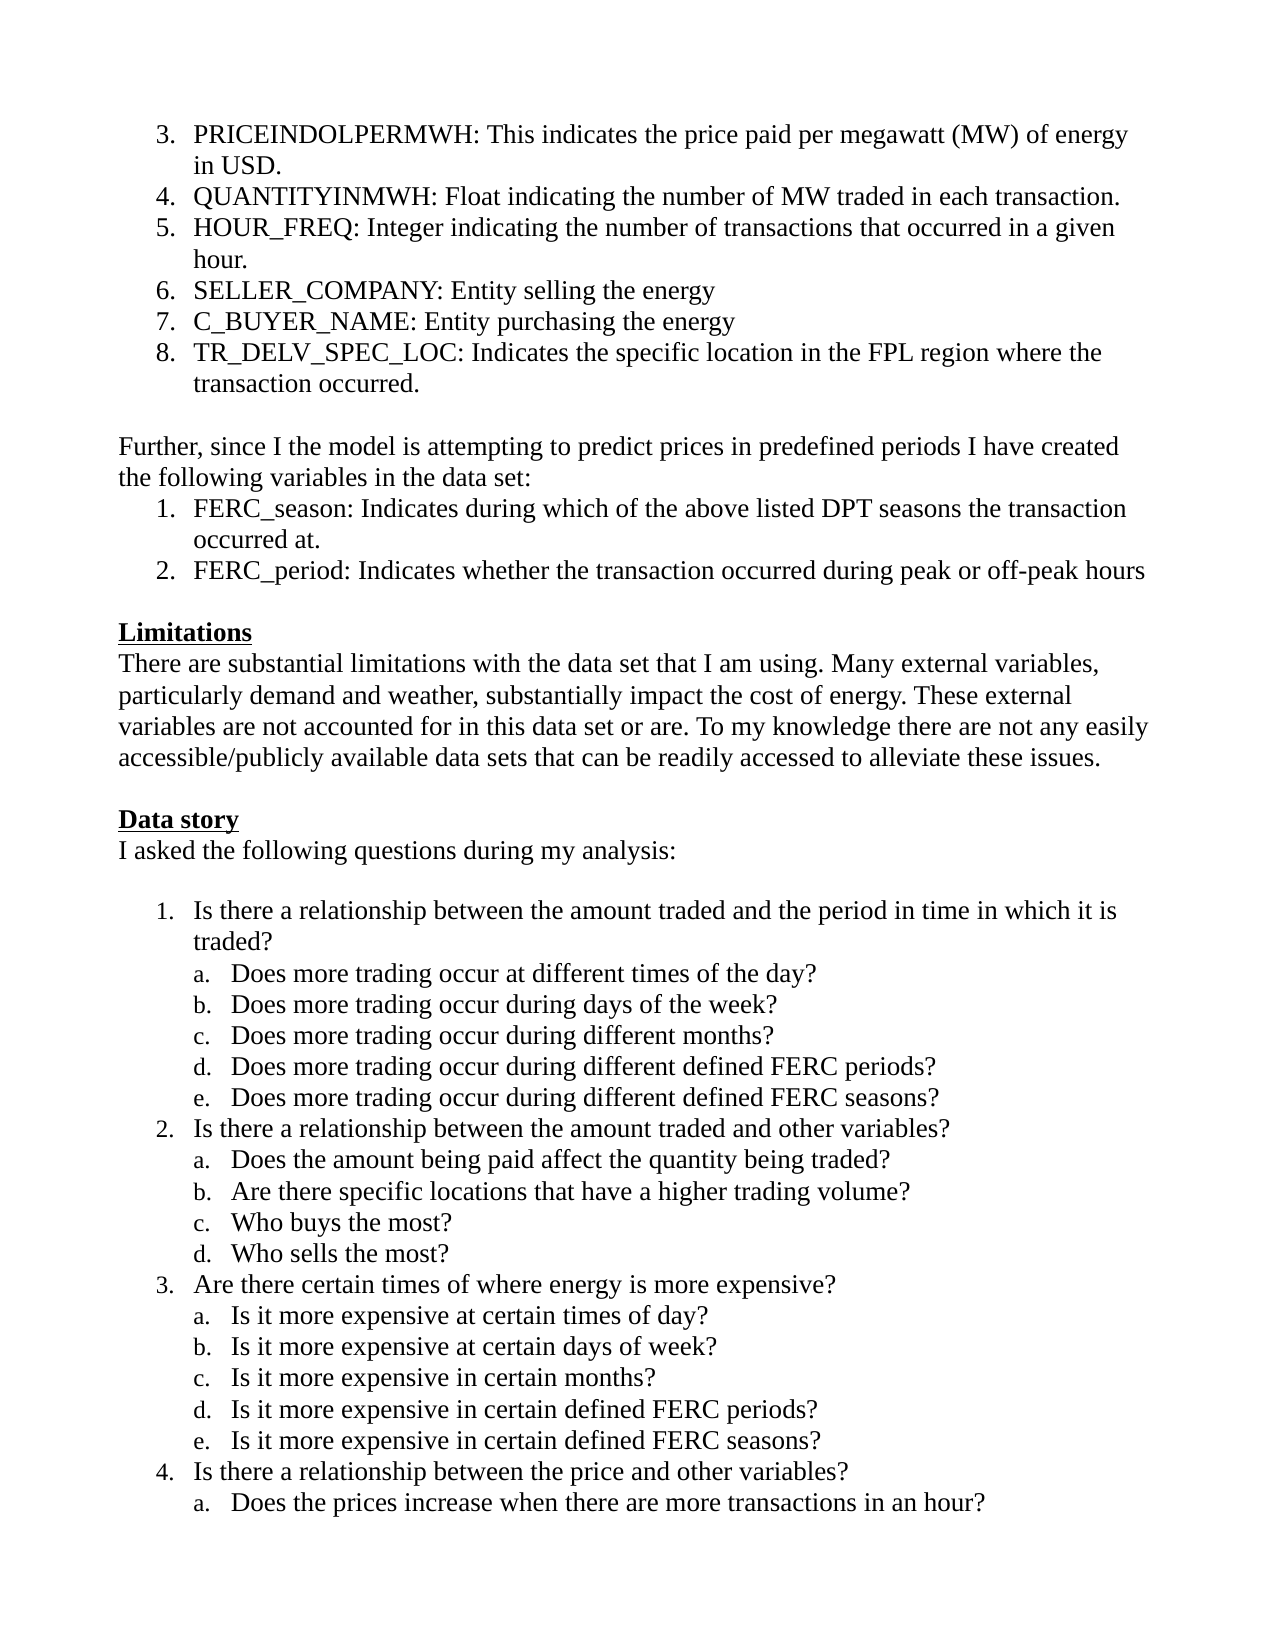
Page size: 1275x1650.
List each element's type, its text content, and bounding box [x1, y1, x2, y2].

list Does more trading occur during different months? [193, 1019, 1157, 1050]
list Is it more expensive at certain days of week? [193, 1330, 1157, 1362]
list PRICEINDOLPERMWH: This indicates the price paid per megawatt (MW) of energy in USD. [156, 118, 1157, 180]
list Is it more expensive in certain months? [193, 1362, 1157, 1393]
list Does more trading occur during different defined FERC periods? [193, 1050, 1157, 1081]
list Is there a relationship between the amount traded and other variables? [156, 1112, 1157, 1143]
list Is it more expensive in certain defined FERC seasons? [193, 1424, 1157, 1455]
list FERC_period: Indicates whether the transaction occurred during peak or off-peak hours [156, 554, 1157, 585]
list Does more trading occur during different defined FERC seasons? [193, 1081, 1157, 1112]
text I asked the following questions during my analysis: [118, 834, 1157, 866]
text Data story [118, 803, 1157, 834]
list Does the prices increase when there are more transactions in an hour? [193, 1486, 1157, 1517]
list TR_DELV_SPEC_LOC: Indicates the specific location in the FPL region where the transaction occurred. [156, 336, 1157, 398]
list SELLER_COMPANY: Entity selling the energy [156, 274, 1157, 305]
list Is it more expensive in certain defined FERC periods? [193, 1393, 1157, 1424]
list Does more trading occur during days of the week? [193, 988, 1157, 1019]
list C_BUYER_NAME: Entity purchasing the energy [156, 305, 1157, 336]
list Are there specific locations that have a higher trading volume? [193, 1175, 1157, 1206]
list Who sells the most? [193, 1237, 1157, 1268]
text There are substantial limitations with the data set that I am using. Many external variables, particularly demand and weather, substantially impact the cost of energy. These external variables are not accounted for in this data set or are. To my knowledge there are not any easily accessible/publicly available data sets that can be readily accessed to alleviate these issues. [118, 648, 1157, 772]
list HOUR_FREQ: Integer indicating the number of transactions that occurred in a given hour. [156, 212, 1157, 274]
list Is it more expensive at certain times of day? [193, 1299, 1157, 1330]
list Does the amount being paid affect the quantity being traded? [193, 1143, 1157, 1175]
list Is there a relationship between the amount traded and the period in time in which it is traded? [156, 894, 1157, 957]
list FERC_season: Indicates during which of the above listed DPT seasons the transaction occurred at. [156, 492, 1157, 554]
list Does more trading occur at different times of the day? [193, 957, 1157, 988]
list Are there certain times of where energy is more expensive? [156, 1268, 1157, 1299]
list Is there a relationship between the price and other variables? [156, 1455, 1157, 1486]
text Further, since I the model is attempting to predict prices in predefined periods I have created the following variables in the data set: [118, 429, 1157, 492]
list Who buys the most? [193, 1206, 1157, 1237]
list QUANTITYINMWH: Float indicating the number of MW traded in each transaction. [156, 180, 1157, 212]
text Limitations [118, 616, 1157, 648]
